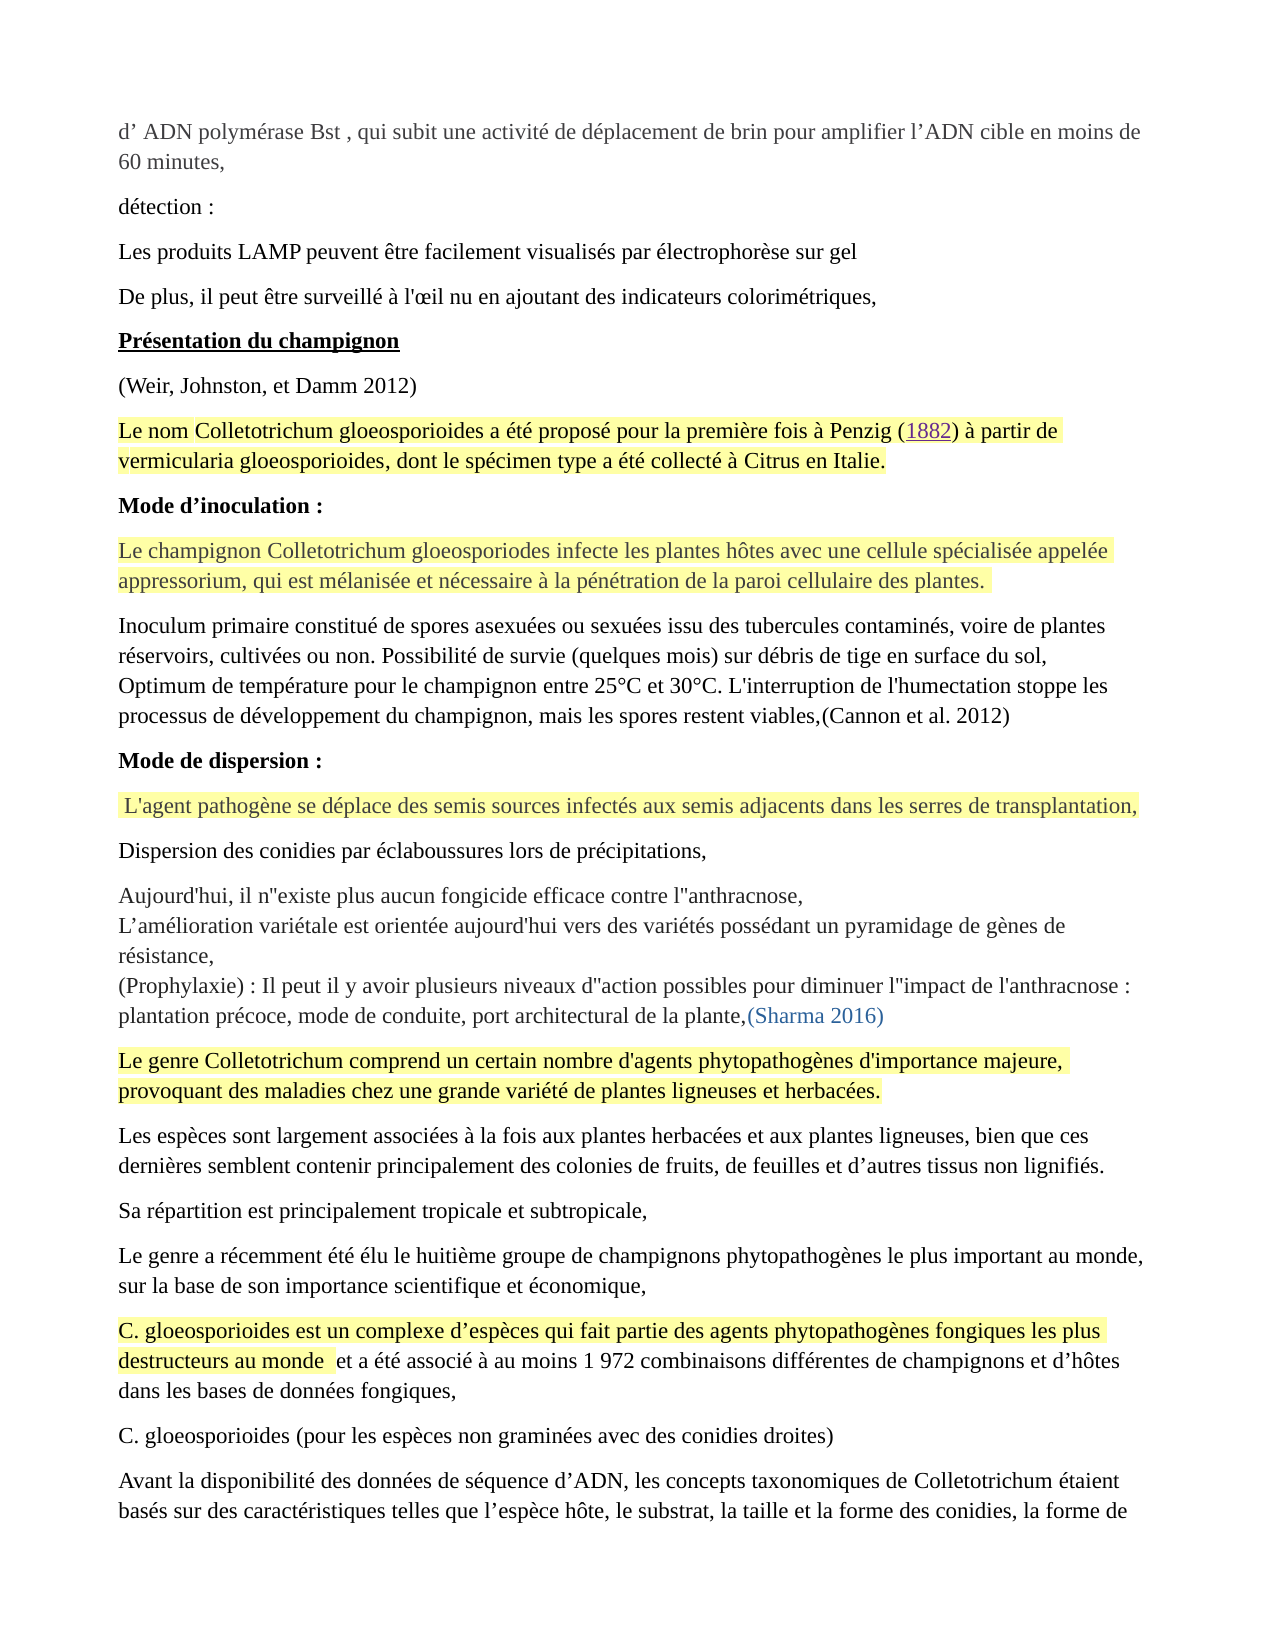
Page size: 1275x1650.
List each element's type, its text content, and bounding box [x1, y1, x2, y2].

text Le genre a récemment été élu le huitième groupe de champignons phytopathogènes le plus important au monde, sur la base de son importance scientifique et économique, [118, 1242, 1157, 1299]
text Inoculum primaire constitué de spores asexuées ou sexuées issu des tubercules contaminés, voire de plantes réservoirs, cultivées ou non. Possibilité de survie (quelques mois) sur débris de tige en surface du sol, Optimum de température pour le champignon entre 25°C et 30°C. L'interruption de l'humectation stoppe les processus de développement du champignon, mais les spores restent viables,(Cannon et al. 2012) [118, 612, 1157, 729]
text C. gloeosporioides (pour les espèces non graminées avec des conidies droites) [118, 1422, 1157, 1449]
text L'agent pathogène se déplace des semis sources infectés aux semis adjacents dans les serres de transplantation, [118, 792, 1157, 818]
text C. gloeosporioides est un complexe d’espèces qui fait partie des agents phytopathogènes fongiques les plus destructeurs au monde et a été associé à au moins 1 972 combinaisons différentes de champignons et d’hôtes dans les bases de données fongiques, [118, 1317, 1157, 1404]
text De plus, il peut être surveillé à l'œil nu en ajoutant des indicateurs colorimétriques, [118, 283, 1157, 309]
text Les produits LAMP peuvent être facilement visualisés par électrophorèse sur gel [118, 238, 1157, 264]
text d’ ADN polymérase Bst , qui subit une activité de déplacement de brin pour amplifier l’ADN cible en moins de 60 minutes, [118, 118, 1157, 175]
text (Weir, Johnston, et Damm 2012) [118, 372, 1157, 399]
text Présentation du champignon [118, 327, 1157, 354]
text Mode d’inoculation : [118, 492, 1157, 518]
text Aujourd'hui, il n''existe plus aucun fongicide efficace contre l''anthracnose, L’amélioration variétale est orientée aujourd'hui vers des variétés possédant un pyramidage de gènes de résistance, (Prophylaxie) : Il peut il y avoir plusieurs niveaux d''action possibles pour diminuer l''impact de l'anthracnose : plantation précoce, mode de conduite, port architectural de la plante,(Sharma 2016) [118, 882, 1157, 1029]
text Avant la disponibilité des données de séquence d’ADN, les concepts taxonomiques de Colletotrichum étaient basés sur des caractéristiques telles que l’espèce hôte, le substrat, la taille et la forme des conidies, la forme de [118, 1467, 1157, 1524]
text Les espèces sont largement associées à la fois aux plantes herbacées et aux plantes ligneuses, bien que ces dernières semblent contenir principalement des colonies de fruits, de feuilles et d’autres tissus non lignifiés. [118, 1122, 1157, 1179]
text Dispersion des conidies par éclaboussures lors de précipitations, [118, 837, 1157, 863]
text Le genre Colletotrichum comprend un certain nombre d'agents phytopathogènes d'importance majeure, provoquant des maladies chez une grande variété de plantes ligneuses et herbacées. [118, 1047, 1157, 1104]
text détection : [118, 193, 1157, 219]
text Le champignon Colletotrichum gloeosporiodes infecte les plantes hôtes avec une cellule spécialisée appelée appressorium, qui est mélanisée et nécessaire à la pénétration de la paroi cellulaire des plantes. [118, 537, 1157, 593]
text Le nom Colletotrichum gloeosporioides a été proposé pour la première fois à Penzig (1882) à partir de vermicularia gloeosporioides, dont le spécimen type a été collecté à Citrus en Italie. [118, 417, 1157, 474]
text Sa répartition est principalement tropicale et subtropicale, [118, 1197, 1157, 1224]
text Mode de dispersion : [118, 747, 1157, 774]
